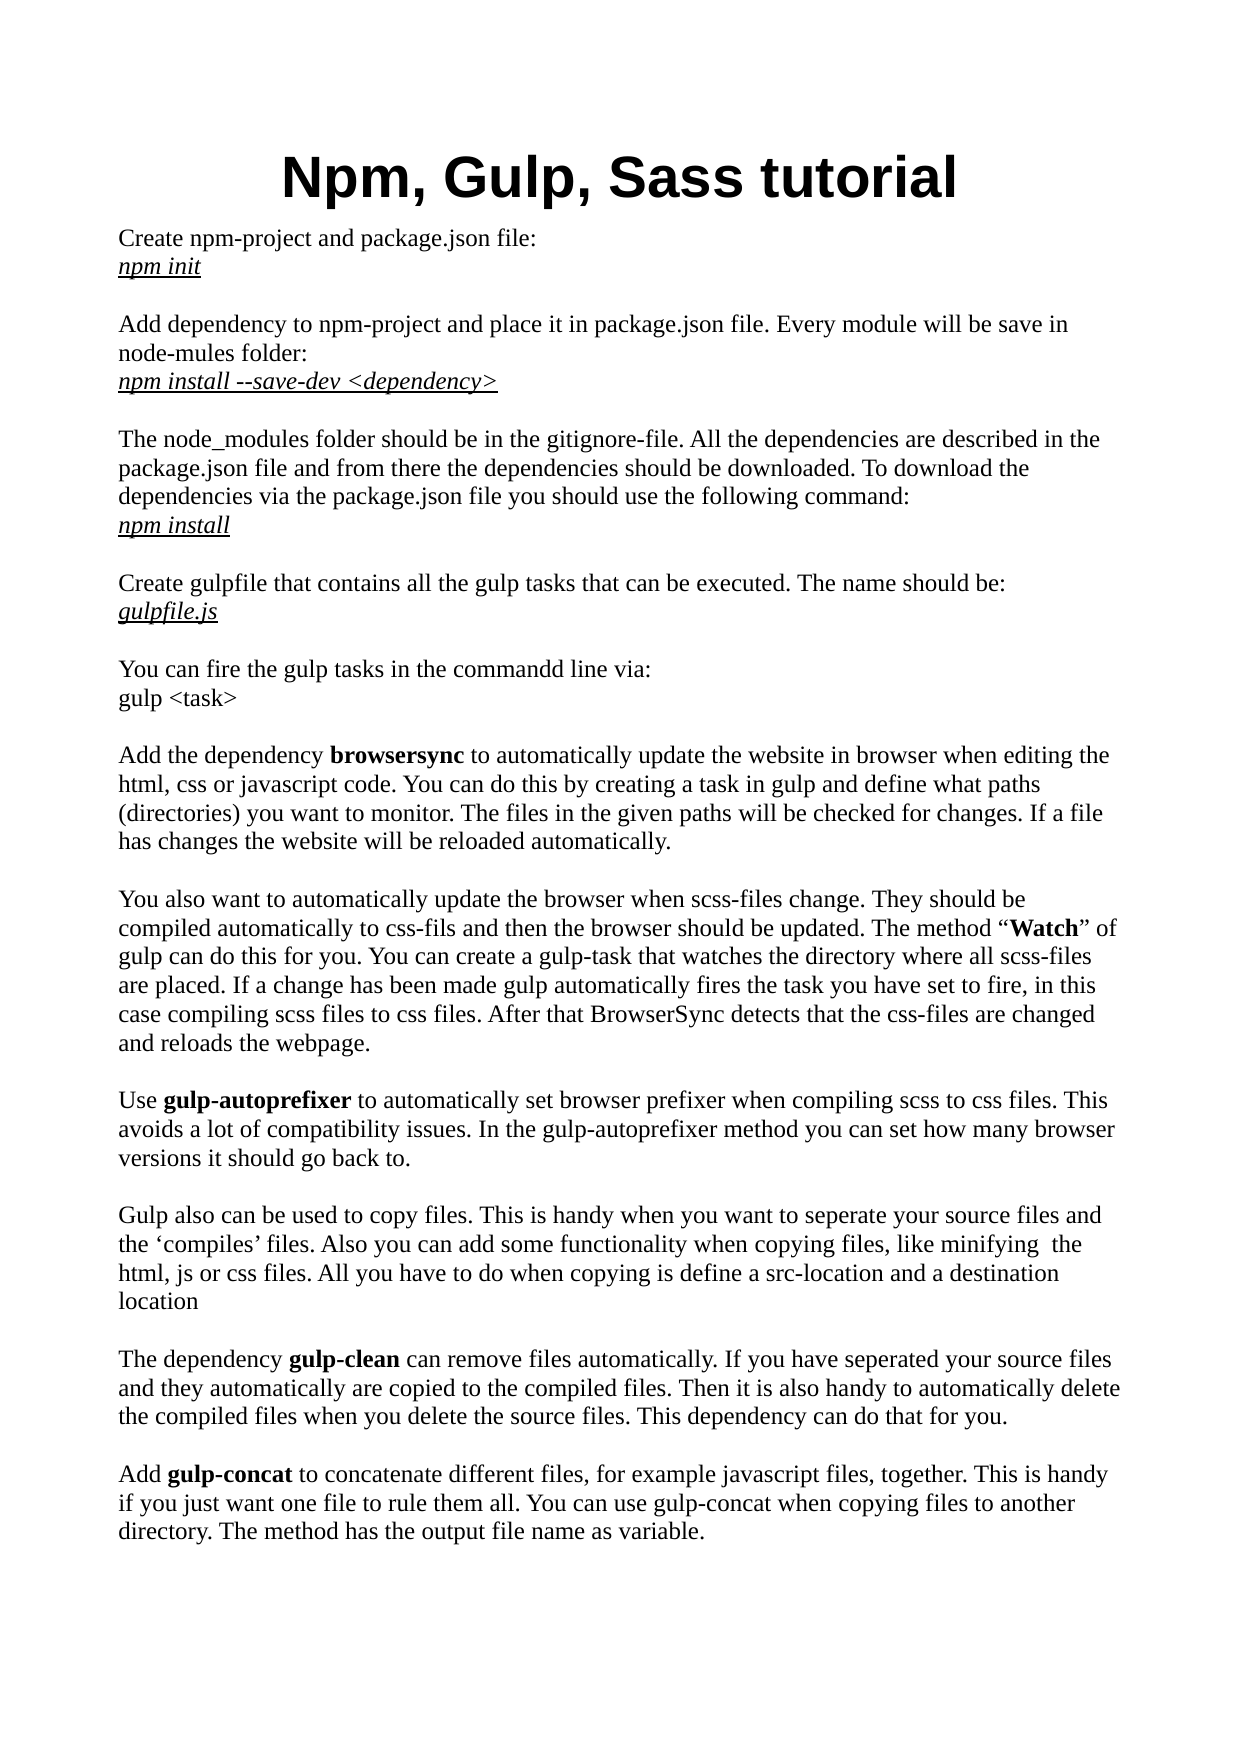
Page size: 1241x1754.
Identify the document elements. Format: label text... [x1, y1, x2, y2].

text gulpfile.js [118, 596, 1122, 625]
text npm install [118, 510, 1122, 539]
text Use gulp-autoprefixer to automatically set browser prefixer when compiling scss to css files. This avoids a lot of compatibility issues. In the gulp-autoprefixer method you can set how many browser versions it should go back to. [118, 1085, 1122, 1171]
text Add gulp-concat to concatenate different files, for example javascript files, together. This is handy if you just want one file to rule them all. You can use gulp-concat when copying files to another directory. The method has the output file name as variable. [118, 1459, 1122, 1545]
text Create npm-project and package.json file: [118, 223, 1122, 251]
text Create gulpfile that contains all the gulp tasks that can be executed. The name should be: [118, 568, 1122, 596]
text npm install --save-dev <dependency> [118, 366, 1122, 395]
text The dependency gulp-clean can remove files automatically. If you have seperated your source files and they automatically are copied to the compiled files. Then it is also handy to automatically delete the compiled files when you delete the source files. This dependency can do that for you. [118, 1344, 1122, 1430]
text The node_modules folder should be in the gitignore-file. All the dependencies are described in the package.json file and from there the dependencies should be downloaded. To download the dependencies via the package.json file you should use the following command: [118, 424, 1122, 510]
text You can fire the gulp tasks in the commandd line via: [118, 654, 1122, 683]
text Gulp also can be used to copy files. This is handy when you want to seperate your source files and the ‘compiles’ files. Also you can add some functionality when copying files, like minifying the html, js or css files. All you have to do when copying is define a src-location and a destination location [118, 1200, 1122, 1315]
text Add the dependency browsersync to automatically update the website in browser when editing the html, css or javascript code. You can do this by creating a task in gulp and define what paths (directories) you want to monitor. The files in the given paths will be checked for changes. If a file has changes the website will be reloaded automatically. [118, 740, 1122, 855]
text You also want to automatically update the browser when scss-files change. They should be compiled automatically to css-fils and then the browser should be updated. The method “Watch” of gulp can do this for you. You can create a gulp-task that watches the directory where all scss-files are placed. If a change has been made gulp automatically fires the task you have set to fire, in this case compiling scss files to css files. After that BrowserSync detects that the css-files are changed and reloads the webpage. [118, 884, 1122, 1056]
text Add dependency to npm-project and place it in package.json file. Every module will be save in node-mules folder: [118, 309, 1122, 366]
text npm init [118, 251, 1122, 280]
text gulp <task> [118, 683, 1122, 711]
title Npm, Gulp, Sass tutorial [118, 143, 1122, 210]
